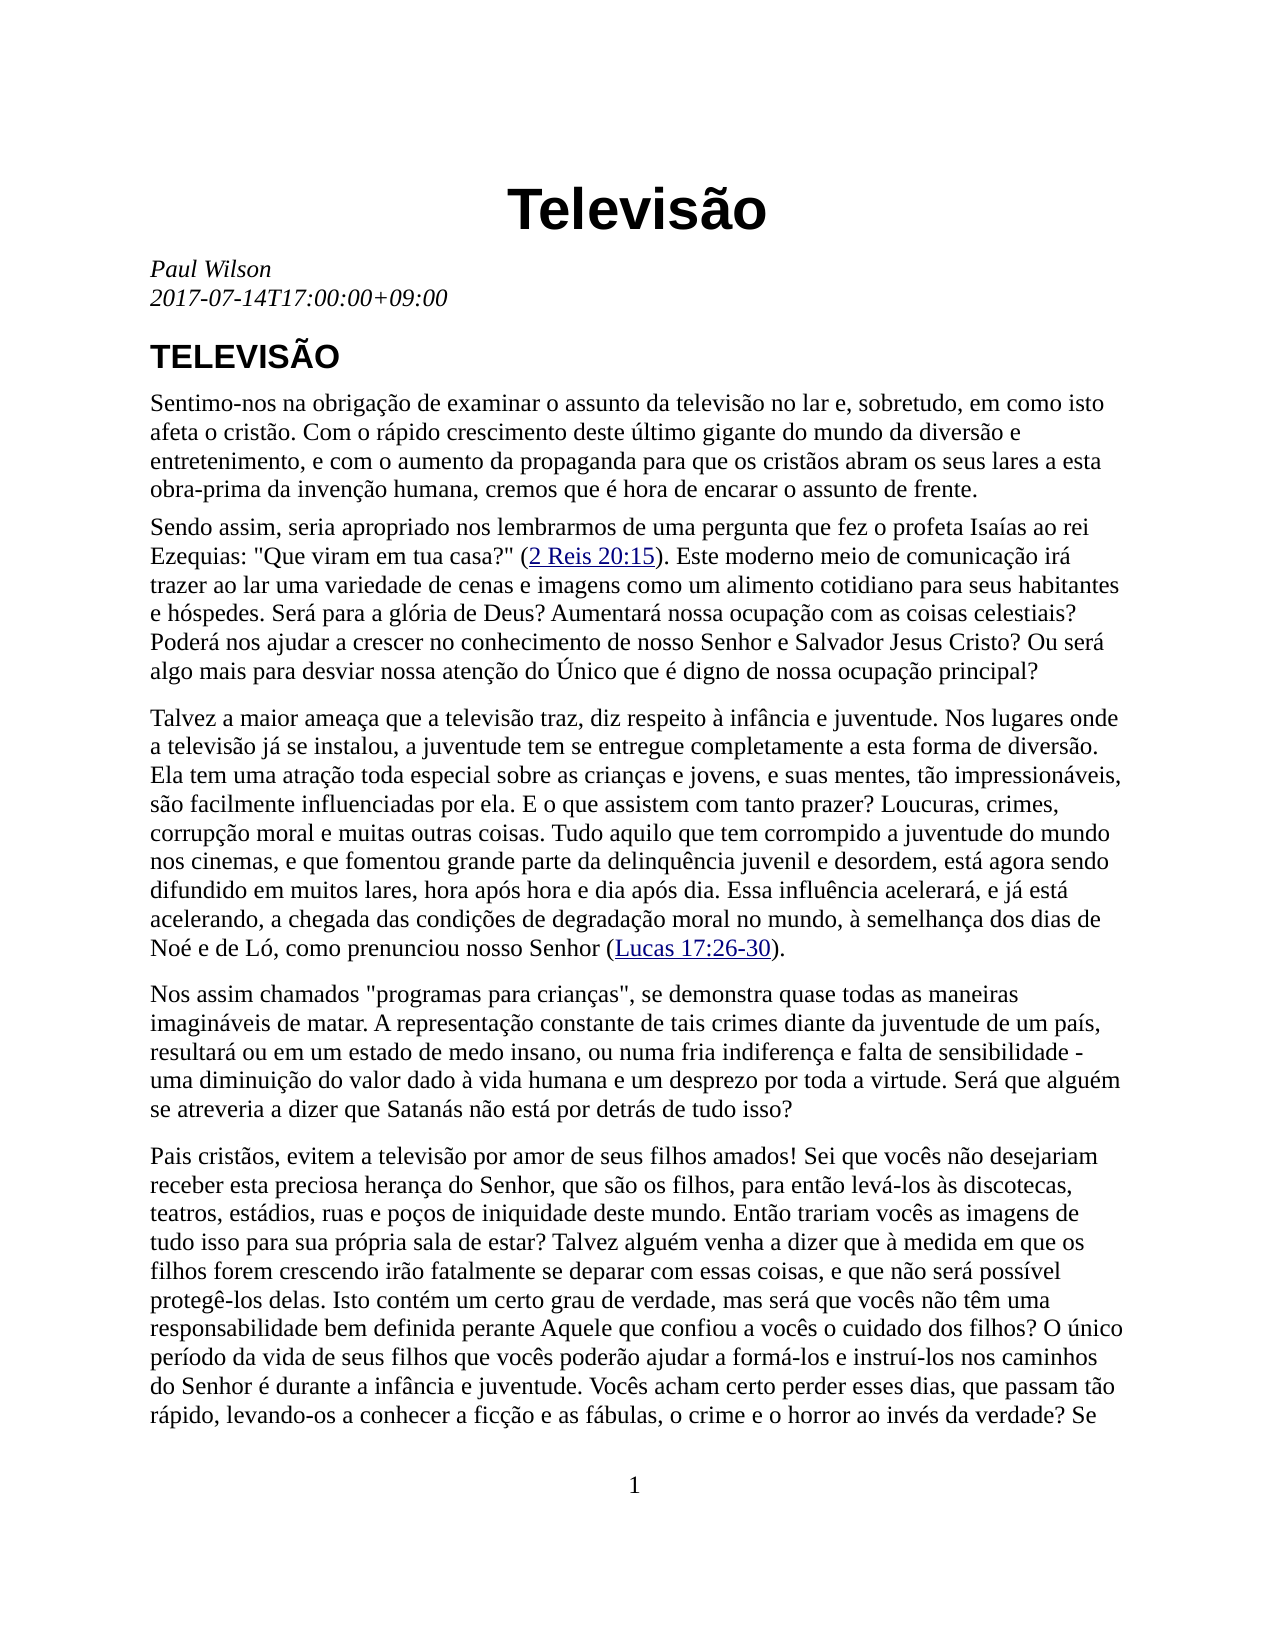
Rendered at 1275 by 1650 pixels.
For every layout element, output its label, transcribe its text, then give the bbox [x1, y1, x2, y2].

title Televisão [150, 175, 1125, 242]
text Sentimo-nos na obrigação de examinar o assunto da televisão no lar e, sobretudo, em como isto afeta o cristão. Com o rápido crescimento deste último gigante do mundo da diversão e entretenimento, e com o aumento da propaganda para que os cristãos abram os seus lares a esta obra-prima da invenção humana, cremos que é hora de encarar o assunto de frente. [150, 388, 1125, 503]
text 2017-07-14T17:00:00+09:00 [150, 283, 1125, 312]
text Sendo assim, seria apropriado nos lembrarmos de uma pergunta que fez o profeta Isaías ao rei Ezequias: "Que viram em tua casa?" (2 Reis 20:15). Este moderno meio de comunicação irá trazer ao lar uma variedade de cenas e imagens como um alimento cotidiano para seus habitantes e hóspedes. Será para a glória de Deus? Aumentará nossa ocupação com as coisas celestiais? Poderá nos ajudar a crescer no conhecimento de nosso Senhor e Salvador Jesus Cristo? Ou será algo mais para desviar nossa atenção do Único que é digno de nossa ocupação principal? [150, 512, 1125, 685]
text Paul Wilson [150, 254, 1125, 283]
text Talvez a maior ameaça que a televisão traz, diz respeito à infância e juventude. Nos lugares onde a televisão já se instalou, a juventude tem se entregue completamente a esta forma de diversão. Ela tem uma atração toda especial sobre as crianças e jovens, e suas mentes, tão impressionáveis, são facilmente influenciadas por ela. E o que assistem com tanto prazer? Loucuras, crimes, corrupção moral e muitas outras coisas. Tudo aquilo que tem corrompido a juventude do mundo nos cinemas, e que fomentou grande parte da delinquência juvenil e desordem, está agora sendo difundido em muitos lares, hora após hora e dia após dia. Essa influência acelerará, e já está acelerando, a chegada das condições de degradação moral no mundo, à semelhança dos dias de Noé e de Ló, como prenunciou nosso Senhor (Lucas 17:26-30). [150, 703, 1125, 961]
text Nos assim chamados "programas para crianças", se demonstra quase todas as maneiras imagináveis de matar. A representação constante de tais crimes diante da juventude de um país, resultará ou em um estado de medo insano, ou numa fria indiferença e falta de sensibilidade - uma diminuição do valor dado à vida humana e um desprezo por toda a virtude. Será que alguém se atreveria a dizer que Satanás não está por detrás de tudo isso? [150, 979, 1125, 1123]
subtitle TELEVISÃO [150, 337, 1125, 376]
text Pais cristãos, evitem a televisão por amor de seus filhos amados! Sei que vocês não desejariam receber esta preciosa herança do Senhor, que são os filhos, para então levá-los às discotecas, teatros, estádios, ruas e poços de iniquidade deste mundo. Então trariam vocês as imagens de tudo isso para sua própria sala de estar? Talvez alguém venha a dizer que à medida em que os filhos forem crescendo irão fatalmente se deparar com essas coisas, e que não será possível protegê-los delas. Isto contém um certo grau de verdade, mas será que vocês não têm uma responsabilidade bem definida perante Aquele que confiou a vocês o cuidado dos filhos? O único período da vida de seus filhos que vocês poderão ajudar a formá-los e instruí-los nos caminhos do Senhor é durante a infância e juventude. Vocês acham certo perder esses dias, que passam tão rápido, levando-os a conhecer a ficção e as fábulas, o crime e o horror ao invés da verdade? Se [150, 1141, 1125, 1428]
